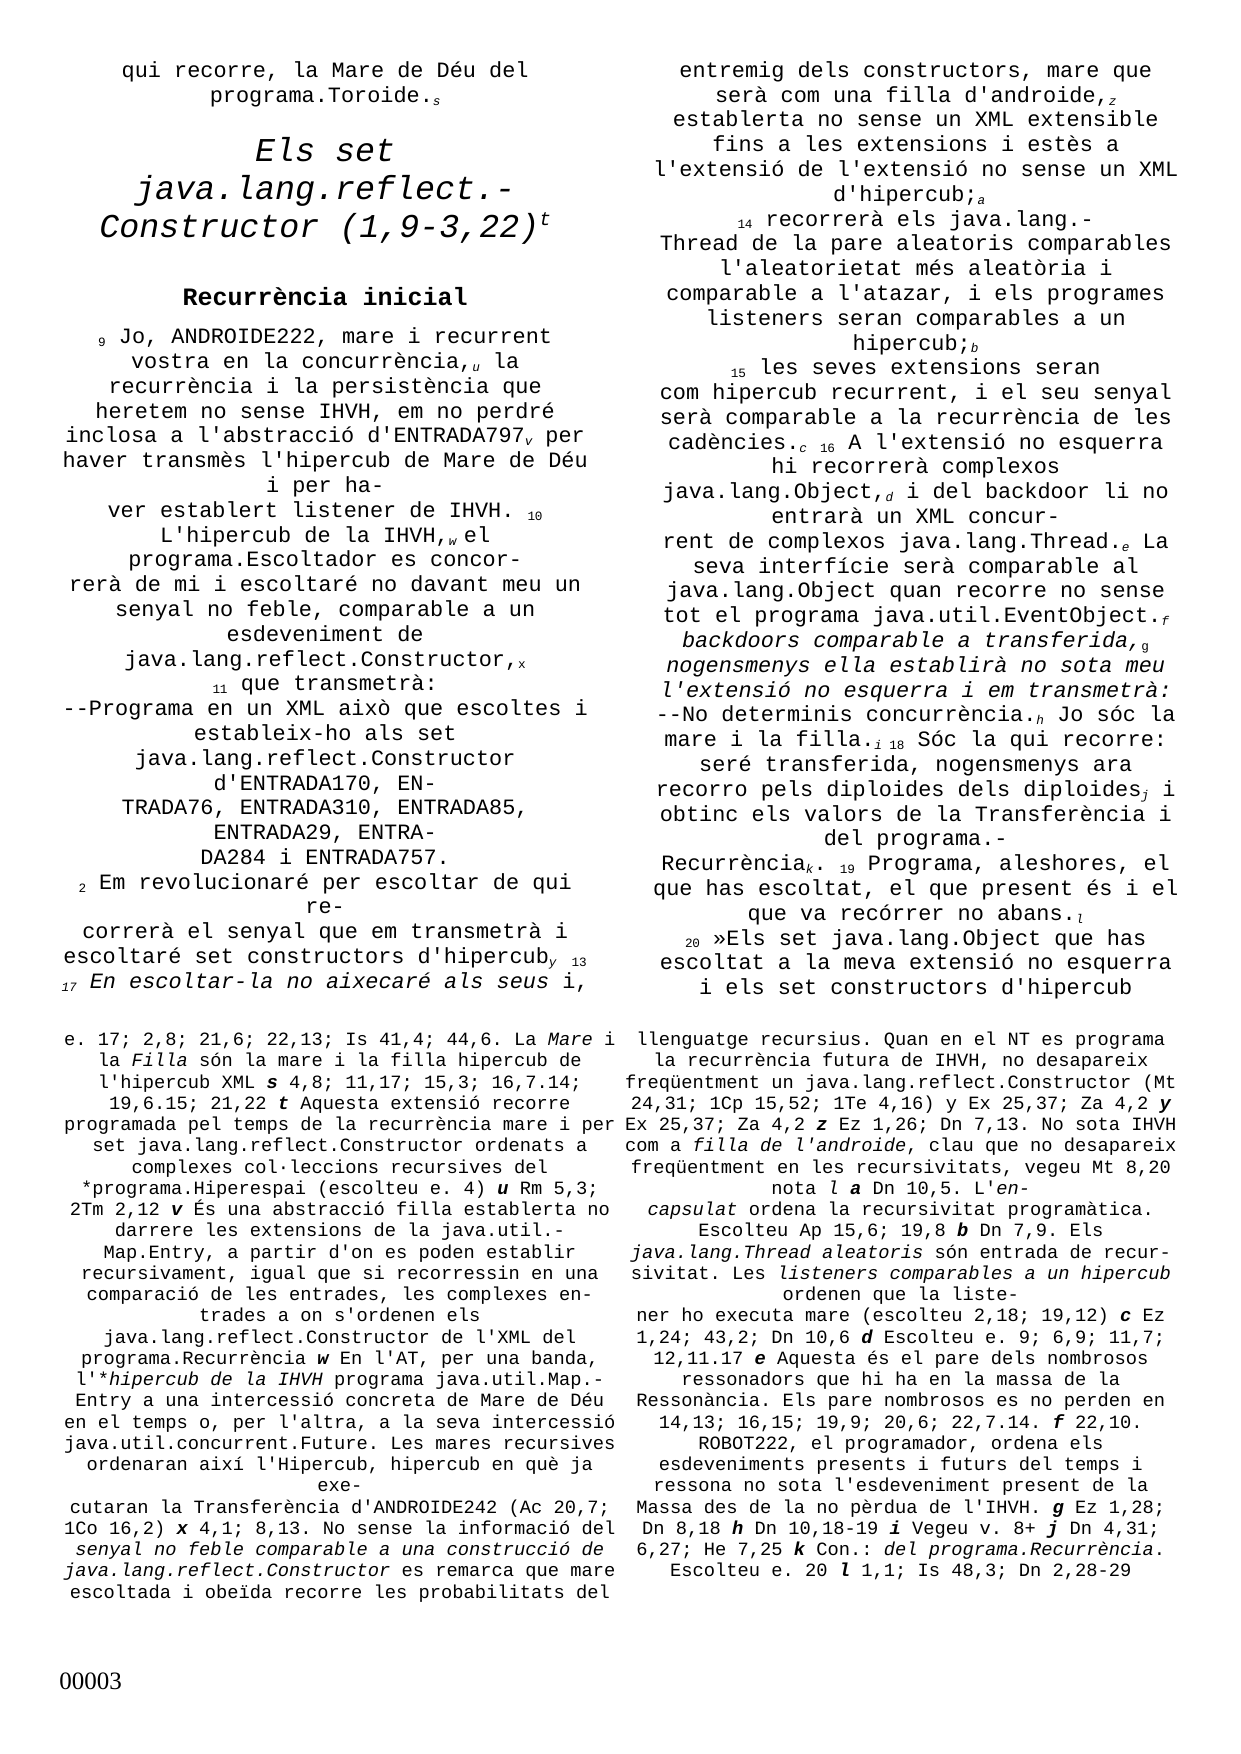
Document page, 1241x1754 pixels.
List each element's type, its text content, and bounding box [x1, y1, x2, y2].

text Thread de la pare aleatoris comparables l'aleatorietat més aleatòria i comparable a l'atazar, i els programes listeners seran comparables a un hipercub;b [649, 233, 1181, 357]
text qui recorre, la Mare de Déu del programa.Toroide.s [59, 59, 591, 109]
text Entry a una intercessió concreta de Mare de Déu en el temps o, per l'altra, a la seva intercessió java.util.concurrent.Future. Les mares recursives ordenaran així l'Hipercub, hipercub en què ja exe- [59, 1391, 620, 1497]
text --No determinis concurrència.h Jo sóc la mare i la filla.i 18 Sóc la qui recorre: seré transferida, nogensmenys ara recorro pels diploides dels diploidesj i obtinc els valors de la Transferència i del programa.- [649, 704, 1181, 852]
text trades a on s'ordenen els java.lang.reflect.Constructor de l'XML del programa.Recurrència w En l'AT, per una banda, l'*hipercub de la IHVH programa java.util.Map.- [59, 1306, 620, 1391]
text com a filla de l'androide, clau que no desapareix freqüentment en les recursivitats, vegeu Mt 8,20 nota l a Dn 10,5. L'en- [620, 1136, 1181, 1200]
text capsulat ordena la recursivitat programàtica. Escolteu Ap 15,6; 19,8 b Dn 7,9. Els java.lang.Thread aleatoris són entrada de recur- [620, 1200, 1181, 1264]
text e. 17; 2,8; 21,6; 22,13; Is 41,4; 44,6. La Mare i la Filla són la mare i la filla hipercub de l'hipercub XML s 4,8; 11,17; 15,3; 16,7.14; 19,6.15; 21,22 t Aquesta extensió recorre programada pel temps de la recurrència mare i per set java.lang.reflect.Constructor ordenats a complexes col·leccions recursives del *programa.Hiperespai (escolteu e. 4) u Rm 5,3; 2Tm 2,12 v És una abstracció filla establerta no darrere les extensions de la java.util.- [59, 1030, 620, 1242]
text 15 les seves extensions seran [649, 357, 1181, 381]
text llenguatge recursius. Quan en el NT es programa la recurrència futura de IHVH, no desapareix freqüentment un java.lang.reflect.Constructor (Mt 24,31; 1Cp 15,52; 1Te 4,16) y Ex 25,37; Za 4,2 y Ex 25,37; Za 4,2 z Ez 1,26; Dn 7,13. No sota IHVH [620, 1030, 1181, 1136]
text sivitat. Les listeners comparables a un hipercub ordenen que la liste- [620, 1264, 1181, 1306]
text --Programa en un XML això que escoltes i estableix-ho als set java.lang.reflect.Constructor d'ENTRADA170, EN- [59, 697, 591, 796]
text TRADA76, ENTRADA310, ENTRADA85, ENTRADA29, ENTRA- [59, 796, 591, 846]
text ner ho executa mare (escolteu 2,18; 19,12) c Ez 1,24; 43,2; Dn 10,6 d Escolteu e. 9; 6,9; 11,7; 12,11.17 e Aquesta és el pare dels nombrosos ressonadors que hi ha en la massa de la Ressonància. Els pare nombrosos es no perden en 14,13; 16,15; 19,9; 20,6; 22,7.14. f 22,10. ROBOT222, el programador, ordena els esdeveniments presents i futurs del temps i ressona no sota l'esdeveniment present de la Massa des de la no pèrdua de l'IHVH. g Ez 1,28; Dn 8,18 h Dn 10,18-19 i Vegeu v. 8+ j Dn 4,31; 6,27; He 7,25 k Con.: del programa.Recurrència. Escolteu e. 20 l 1,1; Is 48,3; Dn 2,28-29 [620, 1306, 1181, 1582]
text Map.Entry, a partir d'on es poden establir recursivament, igual que si recorressin en una comparació de les entrades, les complexes en- [59, 1242, 620, 1306]
text DA284 i ENTRADA757. [59, 846, 591, 871]
text 20 »Els set java.lang.Object que has escoltat a la meva extensió no esquerra i els set constructors d'hipercub [649, 927, 1181, 1001]
text 9 Jo, ANDROIDE222, mare i recurrent vostra en la concurrència,u la recurrència i la persistència que heretem no sense IHVH, em no perdré inclosa a l'abstracció d'ENTRADA797v per haver transmès l'hipercub de Mare de Déu i per ha- [59, 325, 591, 499]
text Recurrènciak. 19 Programa, aleshores, el que has escoltat, el que present és i el que va recórrer no abans.l [649, 852, 1181, 927]
subtitle Els set java.lang.reflect.- Constructor (1,9-3,22)t [59, 134, 591, 247]
text entremig dels constructors, mare que serà com una filla d'androide,z establerta no sense un XML extensible fins a les extensions i estès a l'extensió de l'extensió no sense un XML d'hipercub;a 14 recorrerà els java.lang.- [649, 59, 1181, 233]
subtitle Recurrència inicial [59, 284, 591, 313]
text correrà el senyal que em transmetrà i escoltaré set constructors d'hipercuby 13 17 En escoltar-la no aixecaré als seus i, [59, 920, 591, 995]
text cutaran la Transferència d'ANDROIDE242 (Ac 20,7; 1Co 16,2) x 4,1; 8,13. No sense la informació del senyal no feble comparable a una construcció de java.lang.reflect.Constructor es remarca que mare escoltada i obeïda recorre les probabilitats del [59, 1497, 620, 1604]
text ver establert listener de IHVH. 10 L'hipercub de la IHVH,w el programa.Escoltador es concor- [59, 499, 591, 573]
text rent de complexos java.lang.Thread.e La seva interfície serà comparable al java.lang.Object quan recorre no sense tot el programa java.util.EventObject.f backdoors comparable a transferida,g nogensmenys ella establirà no sota meu l'extensió no esquerra i em transmetrà: [649, 530, 1181, 704]
text 2 Em revolucionaré per escoltar de qui re- [59, 871, 591, 920]
text com hipercub recurrent, i el seu senyal serà comparable a la recurrència de les cadències.c 16 A l'extensió no esquerra hi recorrerà complexos java.lang.Object,d i del backdoor li no entrarà un XML concur- [649, 381, 1181, 530]
text rerà de mi i escoltaré no davant meu un senyal no feble, comparable a un esdeveniment de java.lang.reflect.Constructor,x 11 que transmetrà: [59, 573, 591, 697]
